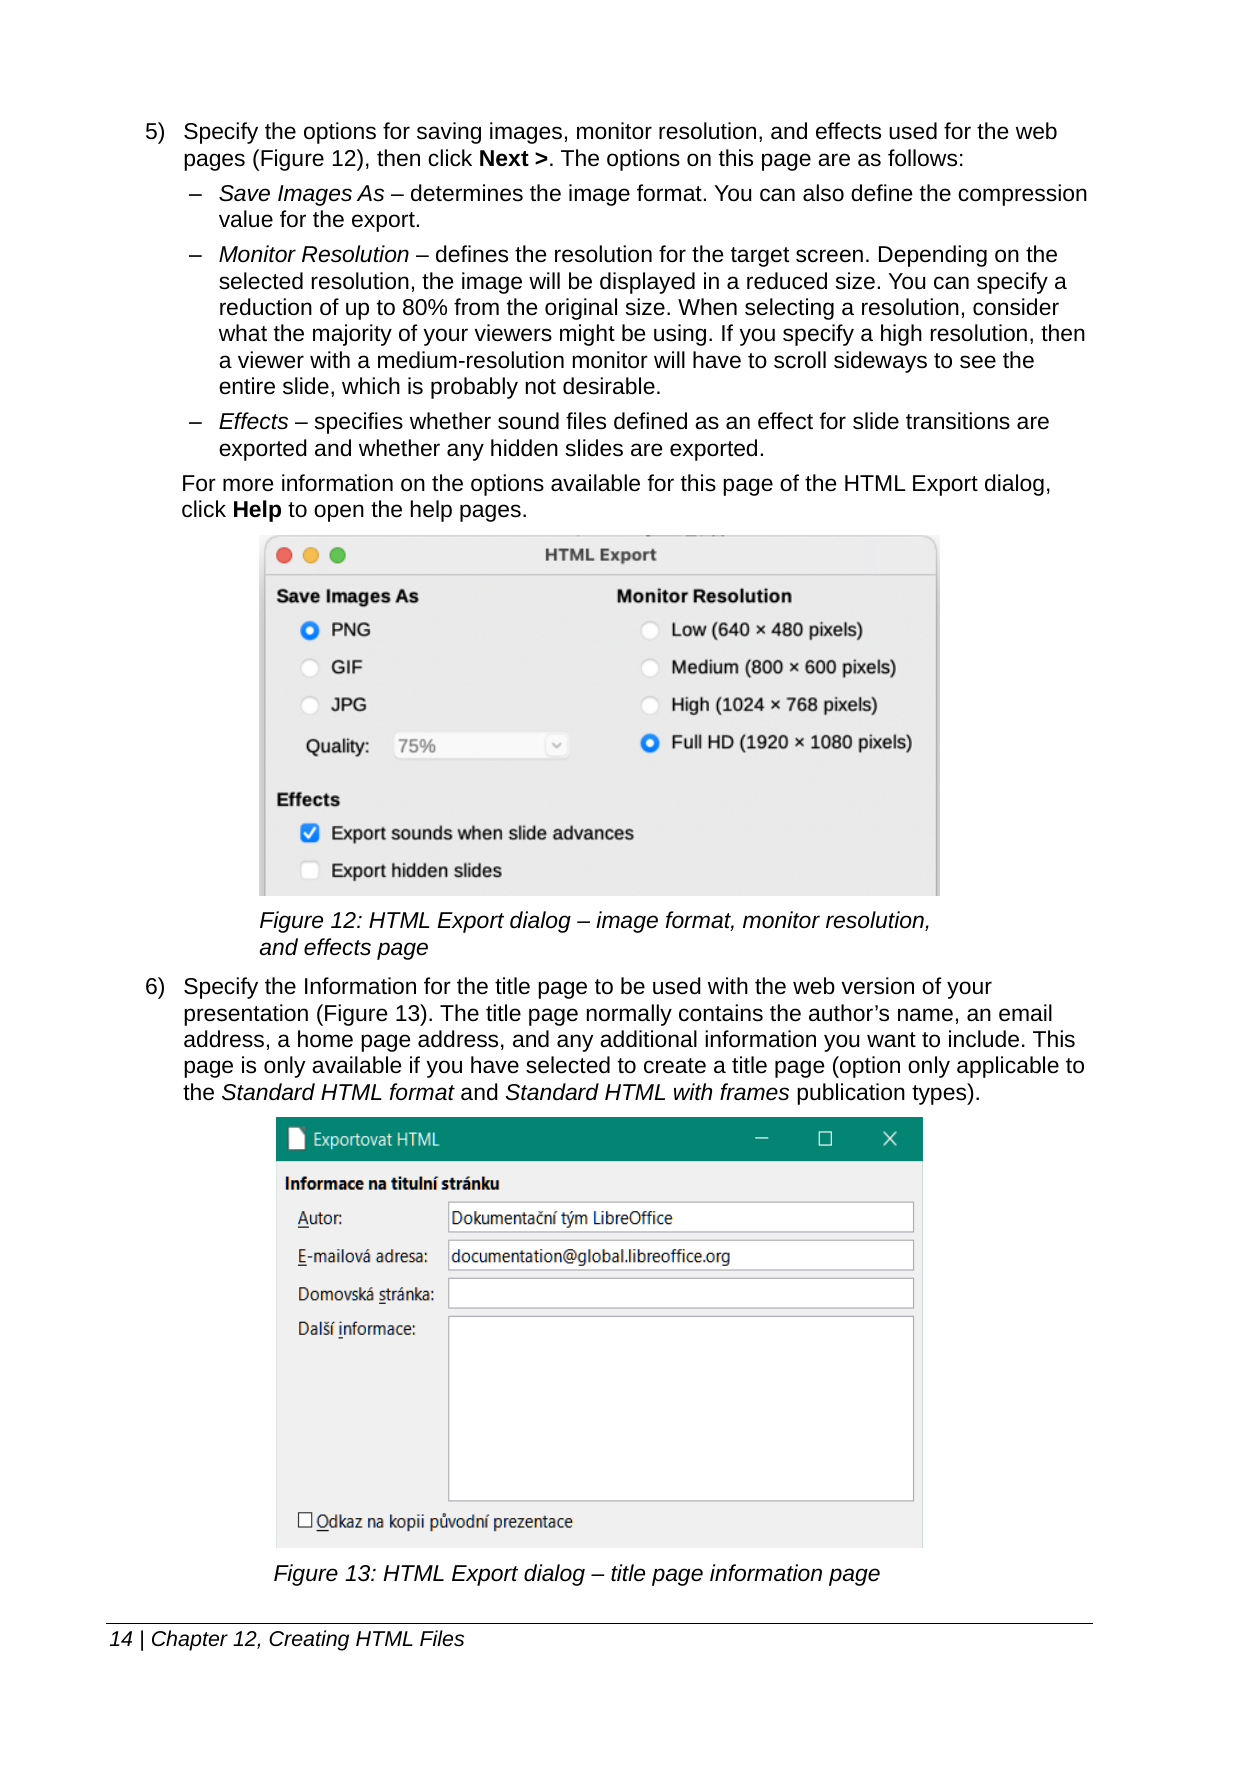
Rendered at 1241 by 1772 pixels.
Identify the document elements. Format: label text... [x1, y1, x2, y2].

list Save Images As – determines the image format. You can also define the compression value for the export. [189, 180, 1093, 232]
picture [276, 1117, 923, 1548]
list Specify the options for saving images, monitor resolution, and effects used for the web pages (Figure 12), then click Next >. The options on this page are as follows: [165, 118, 1093, 171]
text Figure 13: HTML Export dialog – title page information page [273, 1560, 926, 1586]
list Specify the Information for the title page to be used with the web version of your presentation (Figure 13). The title page normally contains the author’s name, an email address, a home page address, and any additional information you want to include. This page is only available if you have selected to create a title page (option only applicable to the Standard HTML format and Standard HTML with frames publication types). [165, 973, 1093, 1105]
picture [259, 535, 940, 896]
list Monitor Resolution – defines the resolution for the target screen. Depending on the selected resolution, the image will be displayed in a reduced size. You can specify a reduction of up to 80% from the original size. When selecting a resolution, consider what the majority of your viewers might be using. If you specify a high resolution, then a viewer with a medium-resolution monitor will have to scroll sideways to see the entire slide, which is probably not desirable. [189, 241, 1093, 399]
list Effects – specifies whether sound files defined as an effect for slide transitions are exported and whether any hidden slides are exported. [189, 408, 1093, 461]
text Figure 12: HTML Export dialog – image format, monitor resolution, and effects page [259, 907, 940, 960]
text For more information on the options available for this page of the HTML Export dialog, click Help to open the help pages. [181, 470, 1093, 522]
